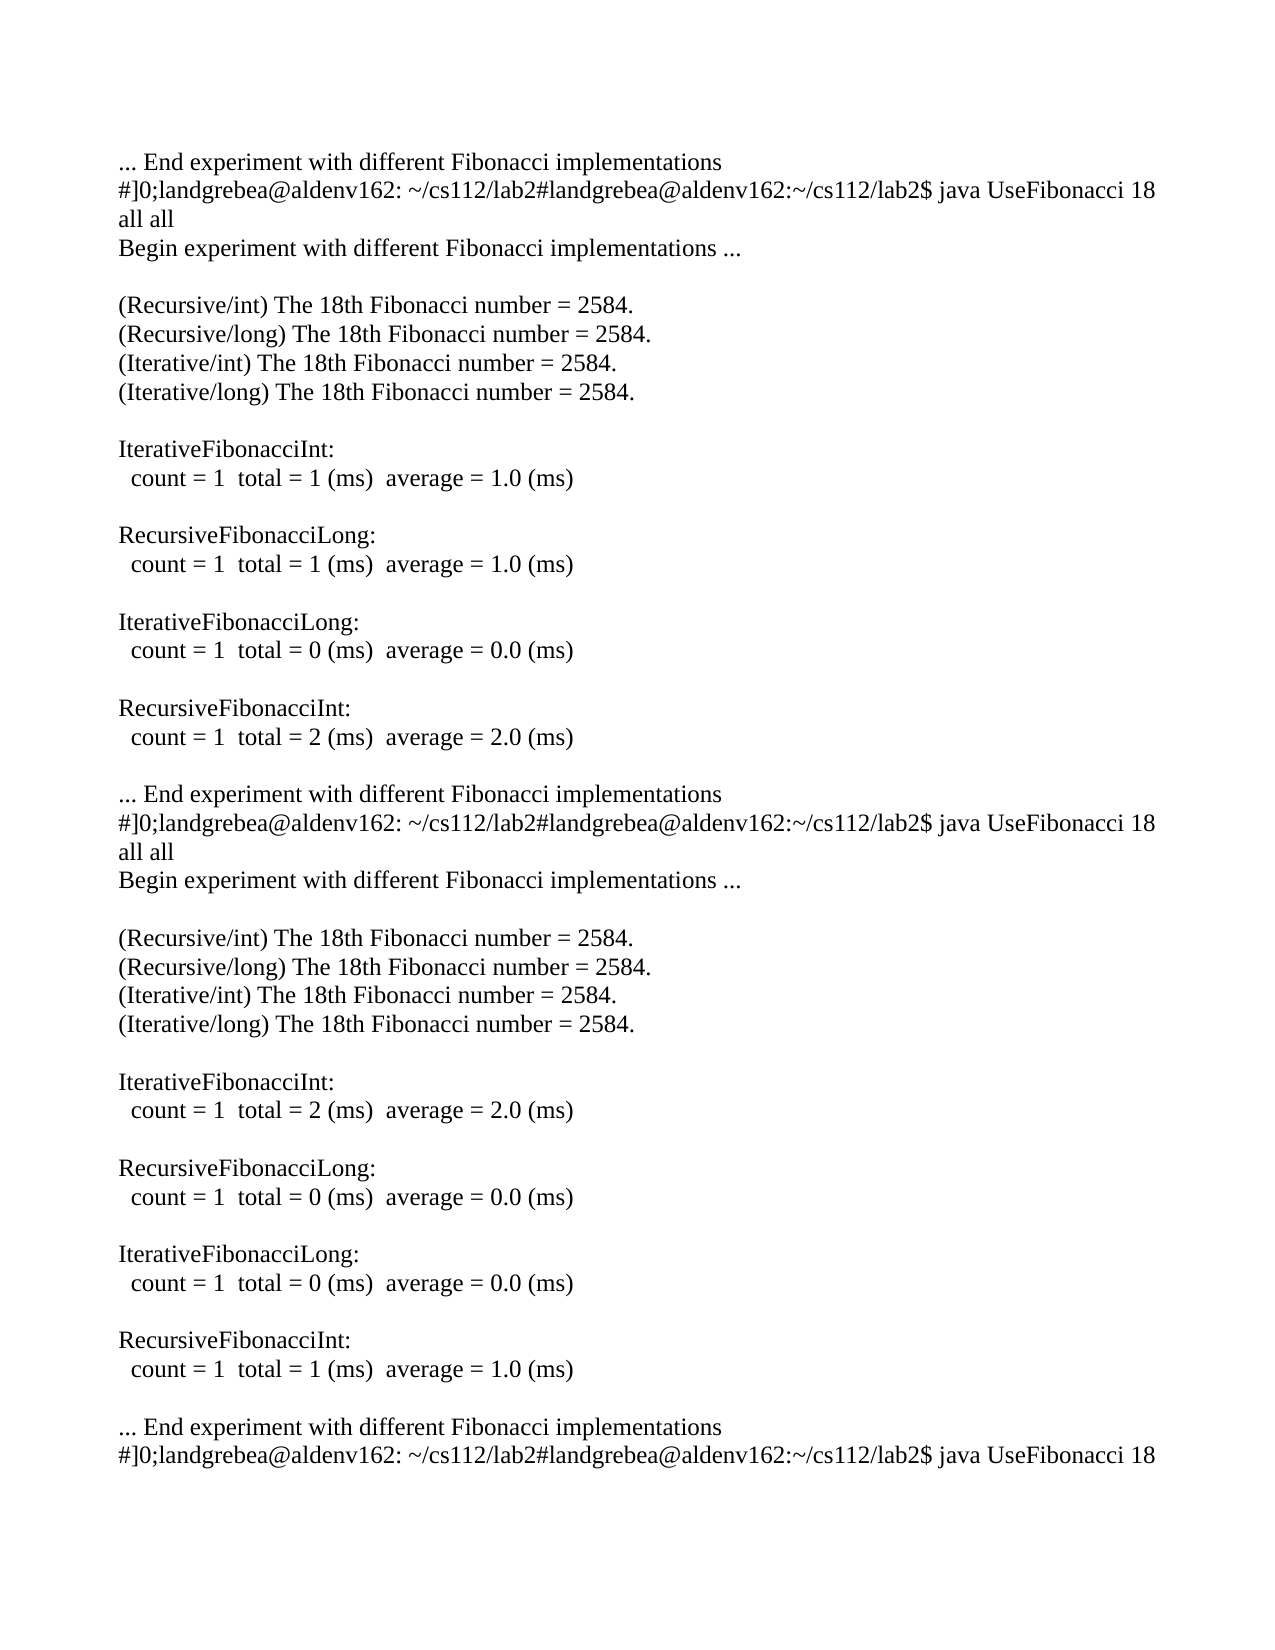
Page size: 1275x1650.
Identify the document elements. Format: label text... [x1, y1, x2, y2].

text (Recursive/long) The 18th Fibonacci number = 2584. [118, 952, 1157, 981]
text IterativeFibonacciInt: [118, 434, 1157, 463]
text RecursiveFibonacciInt: [118, 1326, 1157, 1354]
text IterativeFibonacciInt: [118, 1067, 1157, 1096]
text (Recursive/int) The 18th Fibonacci number = 2584. [118, 291, 1157, 319]
text RecursiveFibonacciLong: [118, 1153, 1157, 1182]
text Begin experiment with different Fibonacci implementations ... [118, 866, 1157, 894]
text (Iterative/int) The 18th Fibonacci number = 2584. [118, 348, 1157, 377]
text #]0;landgrebea@aldenv162: ~/cs112/lab2#landgrebea@aldenv162:~/cs112/lab2$ java UseFibonacci 18 all all [118, 176, 1157, 233]
text count = 1 total = 1 (ms) average = 1.0 (ms) [118, 549, 1157, 578]
text Begin experiment with different Fibonacci implementations ... [118, 233, 1157, 262]
text IterativeFibonacciLong: [118, 607, 1157, 636]
text count = 1 total = 0 (ms) average = 0.0 (ms) [118, 1268, 1157, 1297]
text ... End experiment with different Fibonacci implementations [118, 779, 1157, 808]
text IterativeFibonacciLong: [118, 1239, 1157, 1268]
text #]0;landgrebea@aldenv162: ~/cs112/lab2#landgrebea@aldenv162:~/cs112/lab2$ java UseFibonacci 18 [118, 1441, 1157, 1469]
text RecursiveFibonacciInt: [118, 693, 1157, 722]
text (Iterative/long) The 18th Fibonacci number = 2584. [118, 1009, 1157, 1038]
text (Iterative/long) The 18th Fibonacci number = 2584. [118, 377, 1157, 406]
text (Recursive/int) The 18th Fibonacci number = 2584. [118, 923, 1157, 952]
text count = 1 total = 0 (ms) average = 0.0 (ms) [118, 636, 1157, 664]
text ... End experiment with different Fibonacci implementations [118, 147, 1157, 176]
text #]0;landgrebea@aldenv162: ~/cs112/lab2#landgrebea@aldenv162:~/cs112/lab2$ java UseFibonacci 18 all all [118, 808, 1157, 866]
text count = 1 total = 1 (ms) average = 1.0 (ms) [118, 463, 1157, 492]
text (Recursive/long) The 18th Fibonacci number = 2584. [118, 319, 1157, 348]
text count = 1 total = 2 (ms) average = 2.0 (ms) [118, 722, 1157, 751]
text count = 1 total = 2 (ms) average = 2.0 (ms) [118, 1096, 1157, 1124]
text ... End experiment with different Fibonacci implementations [118, 1412, 1157, 1441]
text RecursiveFibonacciLong: [118, 521, 1157, 549]
text count = 1 total = 0 (ms) average = 0.0 (ms) [118, 1182, 1157, 1211]
text (Iterative/int) The 18th Fibonacci number = 2584. [118, 981, 1157, 1009]
text count = 1 total = 1 (ms) average = 1.0 (ms) [118, 1354, 1157, 1383]
